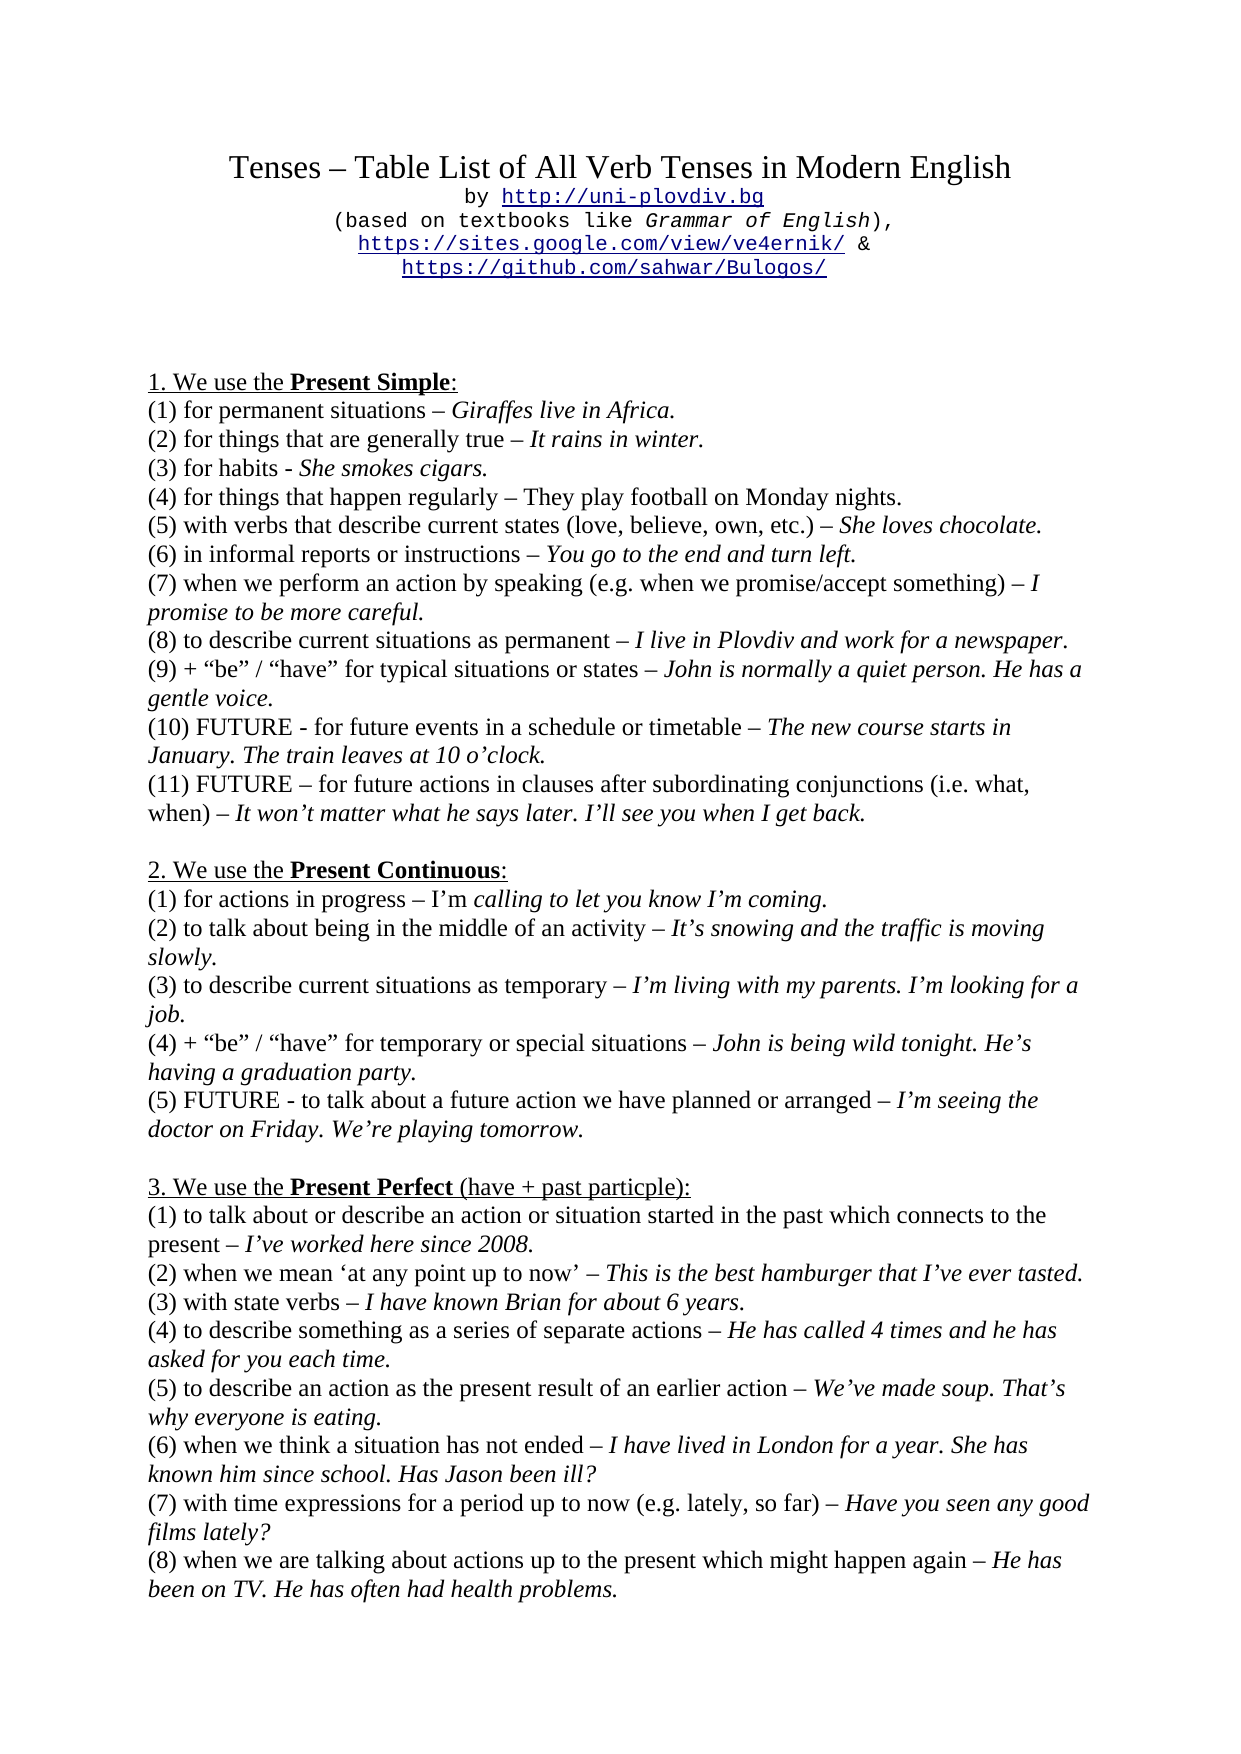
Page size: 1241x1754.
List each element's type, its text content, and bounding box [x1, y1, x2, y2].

text (based on textbooks like Grammar of English), [148, 209, 1093, 233]
text by http://uni-plovdiv.bg [148, 186, 1093, 209]
text https://sites.google.com/view/ve4ernik/ & [148, 233, 1093, 257]
text (1) for permanent situations – Giraffes live in Africa. (2) for things that are generally true – It rains in winter. (3) for habits - She smokes cigars. (4) for things that happen regularly – They play football on Monday nights. (5) with verbs that describe current states (love, believe, own, etc.) – She loves chocolate. (6) in informal reports or instructions – You go to the end and turn left. [148, 396, 1093, 568]
text Tenses – Table List of All Verb Tenses in Modern English [148, 148, 1093, 186]
text (8) when we are talking about actions up to the present which might happen again – He has been on TV. He has often had health problems. [148, 1546, 1093, 1603]
text (7) when we perform an action by speaking (e.g. when we promise/accept something) – I promise to be more careful. (8) to describe current situations as permanent – I live in Plovdiv and work for a newspaper. (9) + “be” / “have” for typical situations or states – John is normally a quiet person. He has a gentle voice. (10) FUTURE - for future events in a schedule or timetable – The new course starts in January. The train leaves at 10 o’clock. (11) FUTURE – for future actions in clauses after subordinating conjunctions (i.e. what, when) – It won’t matter what he says later. I’ll see you when I get back. [148, 568, 1093, 827]
text https://github.com/sahwar/Bulogos/ [148, 257, 1093, 281]
text (7) with time expressions for a period up to now (e.g. lately, so far) – Have you seen any good films lately? [148, 1488, 1093, 1546]
text 2. We use the Present Continuous: (1) for actions in progress – I’m calling to let you know I’m coming. (2) to talk about being in the middle of an activity – It’s snowing and the traffic is moving slowly. (3) to describe current situations as temporary – I’m living with my parents. I’m looking for a job. (4) + “be” / “have” for temporary or special situations – John is being wild tonight. He’s having a graduation party. (5) FUTURE - to talk about a future action we have planned or arranged – I’m seeing the doctor on Friday. We’re playing tomorrow. 3. We use the Present Perfect (have + past particple): (1) to talk about or describe an action or situation started in the past which connects to the present – I’ve worked here since 2008. (2) when we mean ‘at any point up to now’ – This is the best hamburger that I’ve ever tasted. (3) with state verbs – I have known Brian for about 6 years. (4) to describe something as a series of separate actions – He has called 4 times and he has asked for you each time. (5) to describe an action as the present result of an earlier action – We’ve made soup. That’s why everyone is eating. (6) when we think a situation has not ended – I have lived in London for a year. She has known him since school. Has Jason been ill? [148, 827, 1093, 1488]
text 1. We use the Present Simple: [148, 367, 1093, 396]
